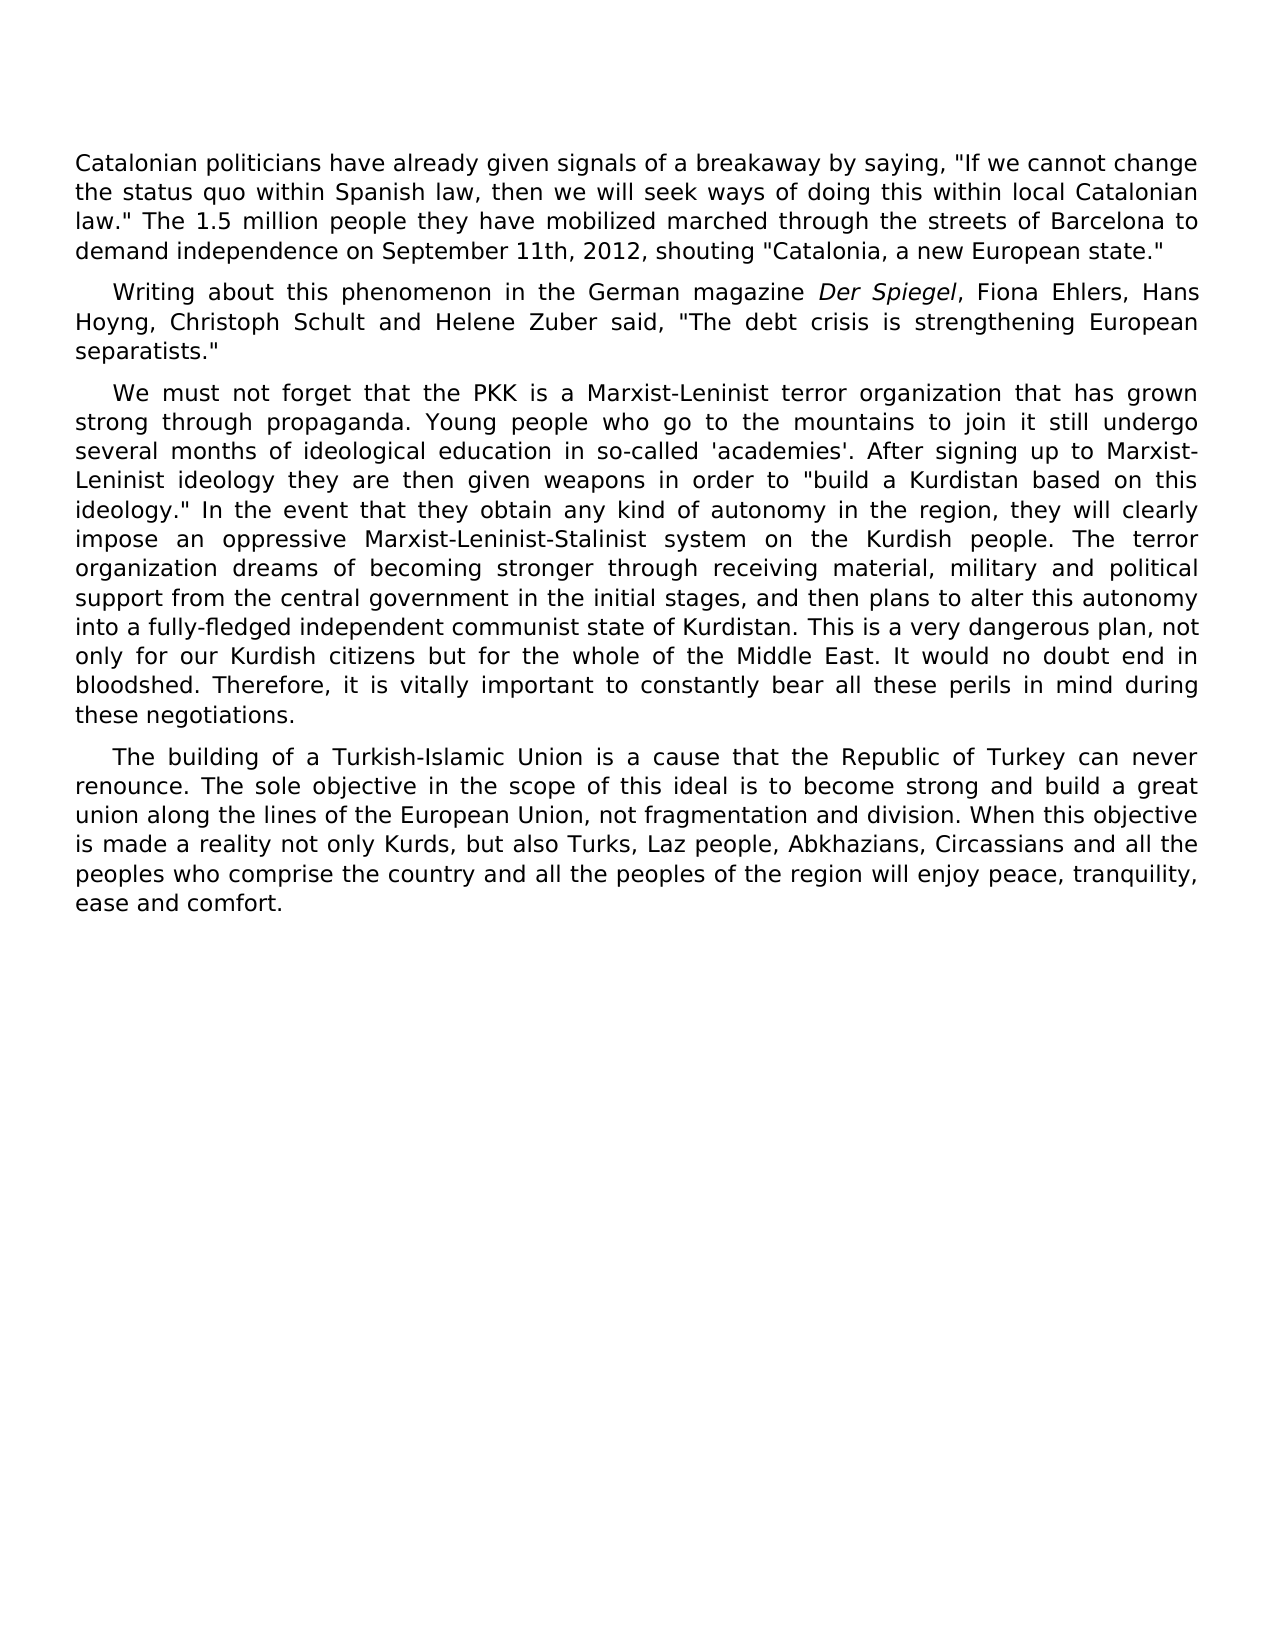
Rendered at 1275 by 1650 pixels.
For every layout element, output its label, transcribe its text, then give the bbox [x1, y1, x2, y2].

text Catalonian politicians have already given signals of a breakaway by saying, "If we cannot change the status quo within Spanish law, then we will seek ways of doing this within local Catalonian law." The 1.5 million people they have mobilized marched through the streets of Barcelona to demand independence on September 11th, 2012, shouting "Catalonia, a new European state." [75, 150, 1200, 264]
text We must not forget that the PKK is a Marxist-Leninist terror organization that has grown strong through propaganda. Young people who go to the mountains to join it still undergo several months of ideological education in so-called 'academies'. After signing up to Marxist-Leninist ideology they are then given weapons in order to "build a Kurdistan based on this ideology." In the event that they obtain any kind of autonomy in the region, they will clearly impose an oppressive Marxist-Leninist-Stalinist system on the Kurdish people. The terror organization dreams of becoming stronger through receiving material, military and political support from the central government in the initial stages, and then plans to alter this autonomy into a fully-fledged independent communist state of Kurdistan. This is a very dangerous plan, not only for our Kurdish citizens but for the whole of the Middle East. It would no doubt end in bloodshed. Therefore, it is vitally important to constantly bear all these perils in mind during these negotiations. [75, 380, 1200, 728]
text The building of a Turkish-Islamic Union is a cause that the Republic of Turkey can never renounce. The sole objective in the scope of this ideal is to become strong and build a great union along the lines of the European Union, not fragmentation and division. When this objective is made a reality not only Kurds, but also Turks, Laz people, Abkhazians, Circassians and all the peoples who comprise the country and all the peoples of the region will enjoy peace, tranquility, ease and comfort. [75, 744, 1200, 917]
text Writing about this phenomenon in the German magazine Der Spiegel, Fiona Ehlers, Hans Hoyng, Christoph Schult and Helene Zuber said, "The debt crisis is strengthening European separatists." [75, 279, 1200, 365]
